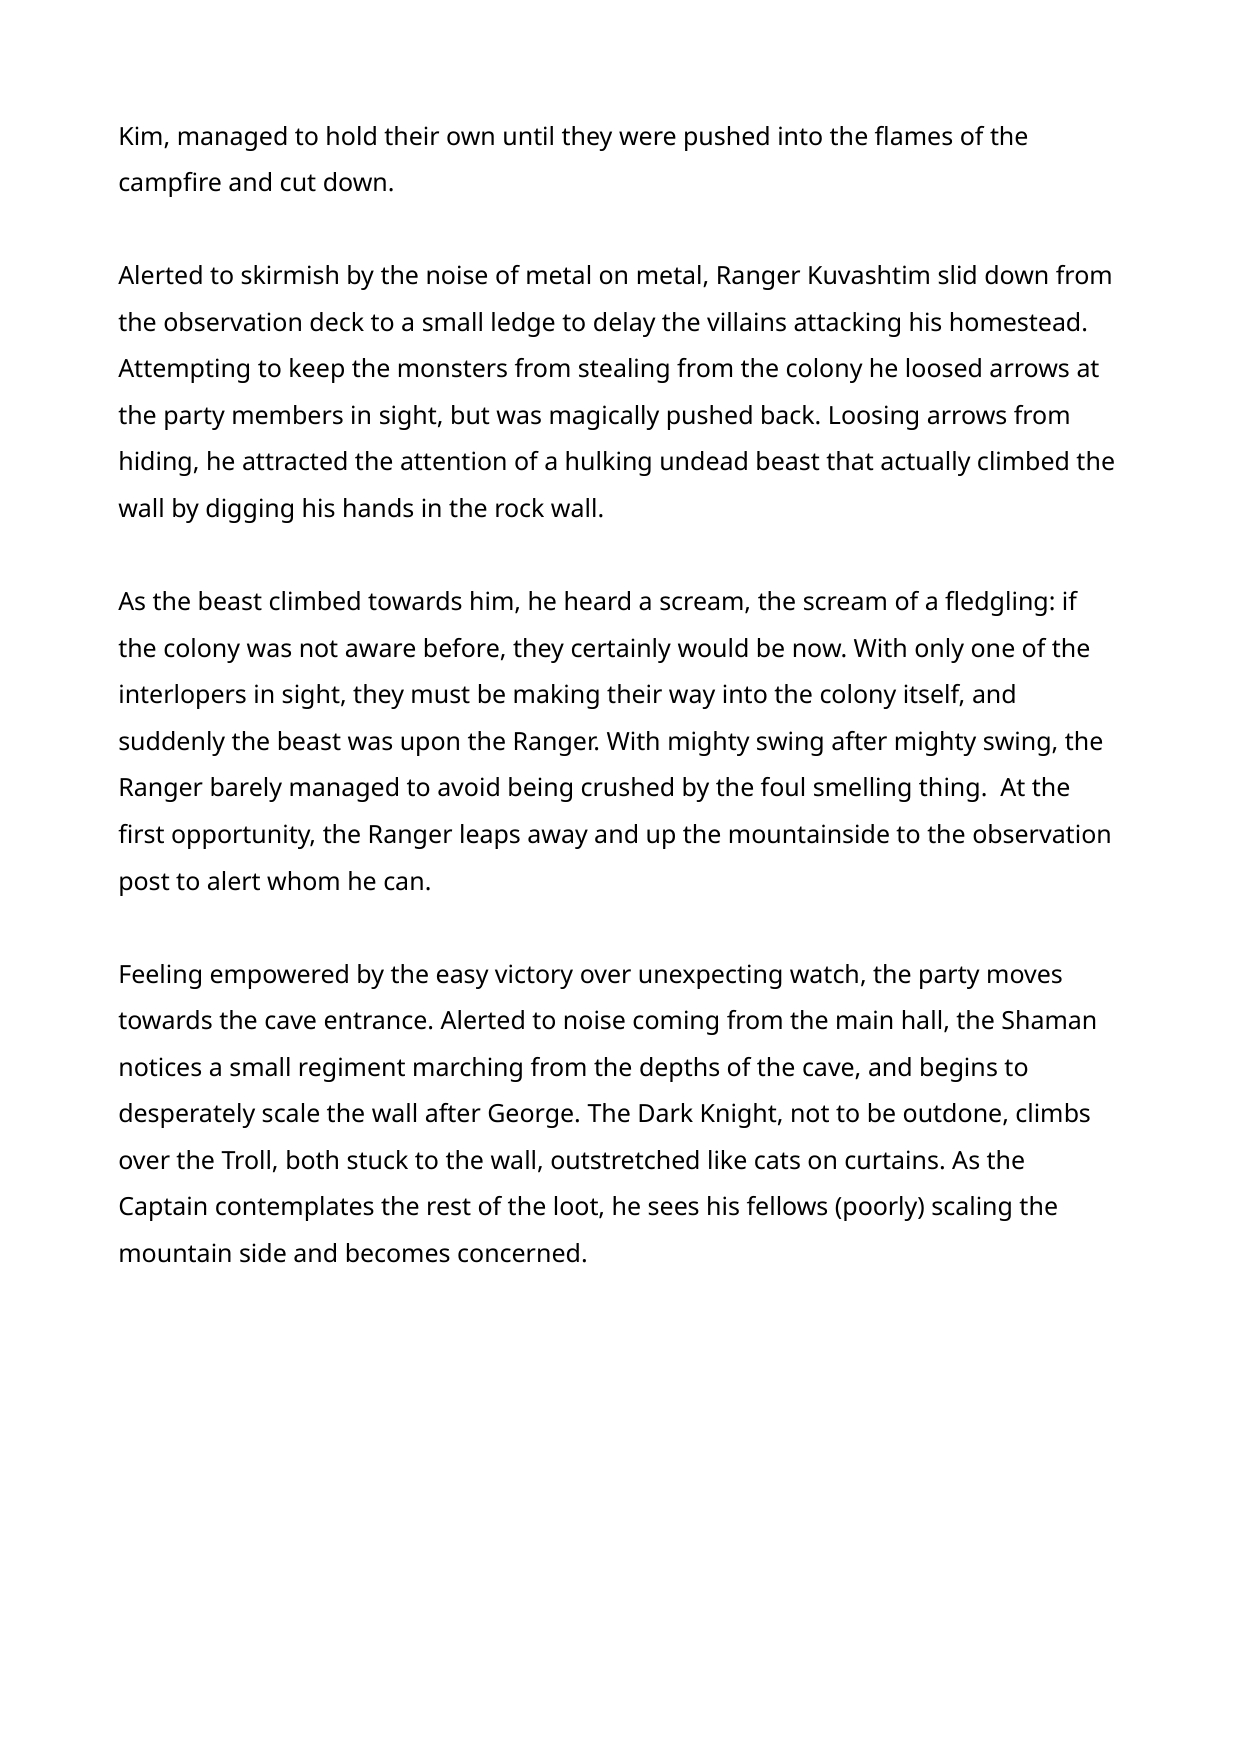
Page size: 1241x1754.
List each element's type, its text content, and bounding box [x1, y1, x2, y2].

text Alerted to skirmish by the noise of metal on metal, Ranger Kuvashtim slid down from the observation deck to a small ledge to delay the villains attacking his homestead. Attempting to keep the monsters from stealing from the colony he loosed arrows at the party members in sight, but was magically pushed back. Loosing arrows from hiding, he attracted the attention of a hulking undead beast that actually climbed the wall by digging his hands in the rock wall. [118, 258, 1122, 571]
text Kim, managed to hold their own until they were pushed into the flames of the campfire and cut down. [118, 118, 1122, 199]
text As the beast climbed towards him, he heard a scream, the scream of a fledgling: if the colony was not aware before, they certainly would be now. With only one of the interlopers in sight, they must be making their way into the colony itself, and suddenly the beast was upon the Ranger. With mighty swing after mighty swing, the Ranger barely managed to avoid being crushed by the foul smelling thing. At the first opportunity, the Ranger leaps away and up the mountainside to the observation post to alert whom he can. [118, 584, 1122, 897]
text Feeling empowered by the easy victory over unexpecting watch, the party moves towards the cave entrance. Alerted to noise coming from the main hall, the Shaman notices a small regiment marching from the depths of the cave, and begins to desperately scale the wall after George. The Dark Knight, not to be outdone, climbs over the Troll, both stuck to the wall, outstretched like cats on curtains. As the Captain contemplates the rest of the loot, he sees his fellows (poorly) scaling the mountain side and becomes concerned. [118, 956, 1122, 1270]
